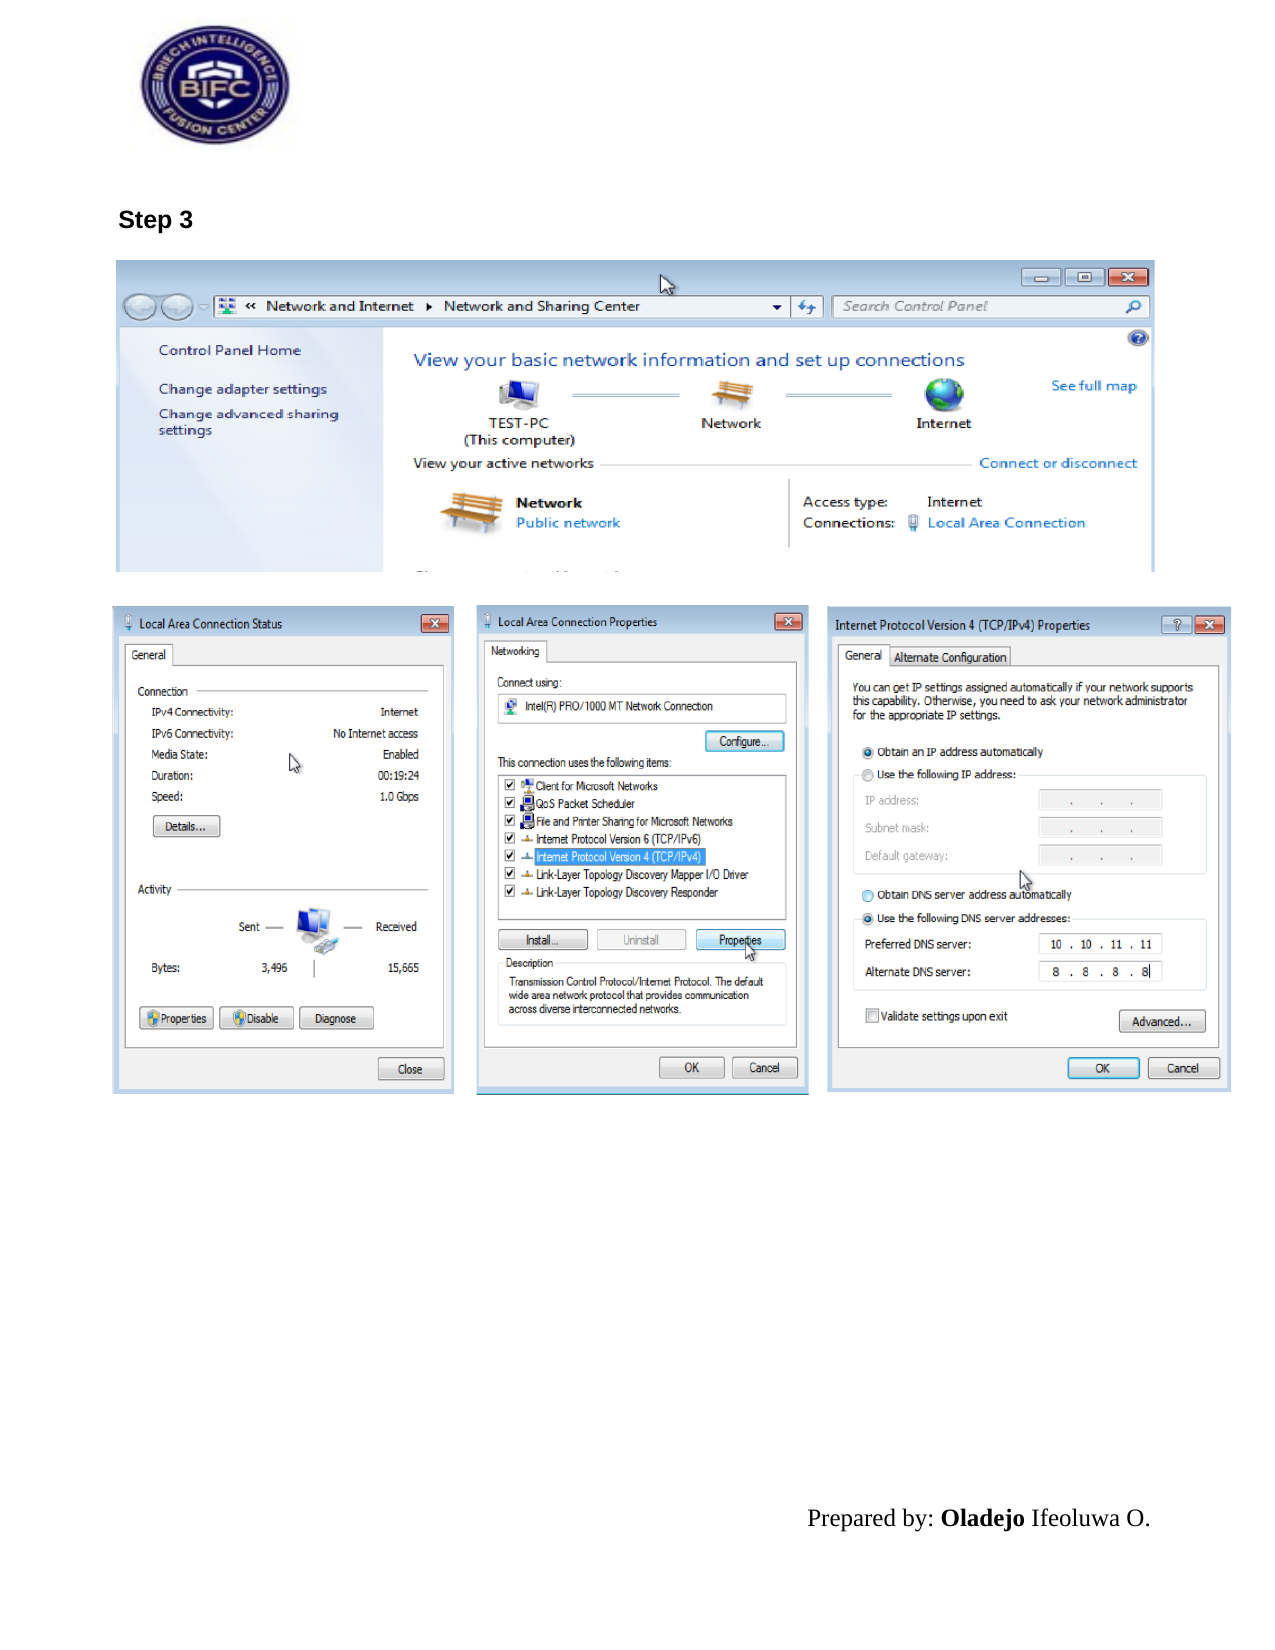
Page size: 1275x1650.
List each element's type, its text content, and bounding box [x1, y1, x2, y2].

text Step 3 [118, 205, 1157, 234]
picture [115, 260, 1155, 572]
picture [112, 606, 454, 1094]
picture [827, 606, 1232, 1092]
picture [130, 18, 300, 150]
picture [476, 605, 809, 1095]
